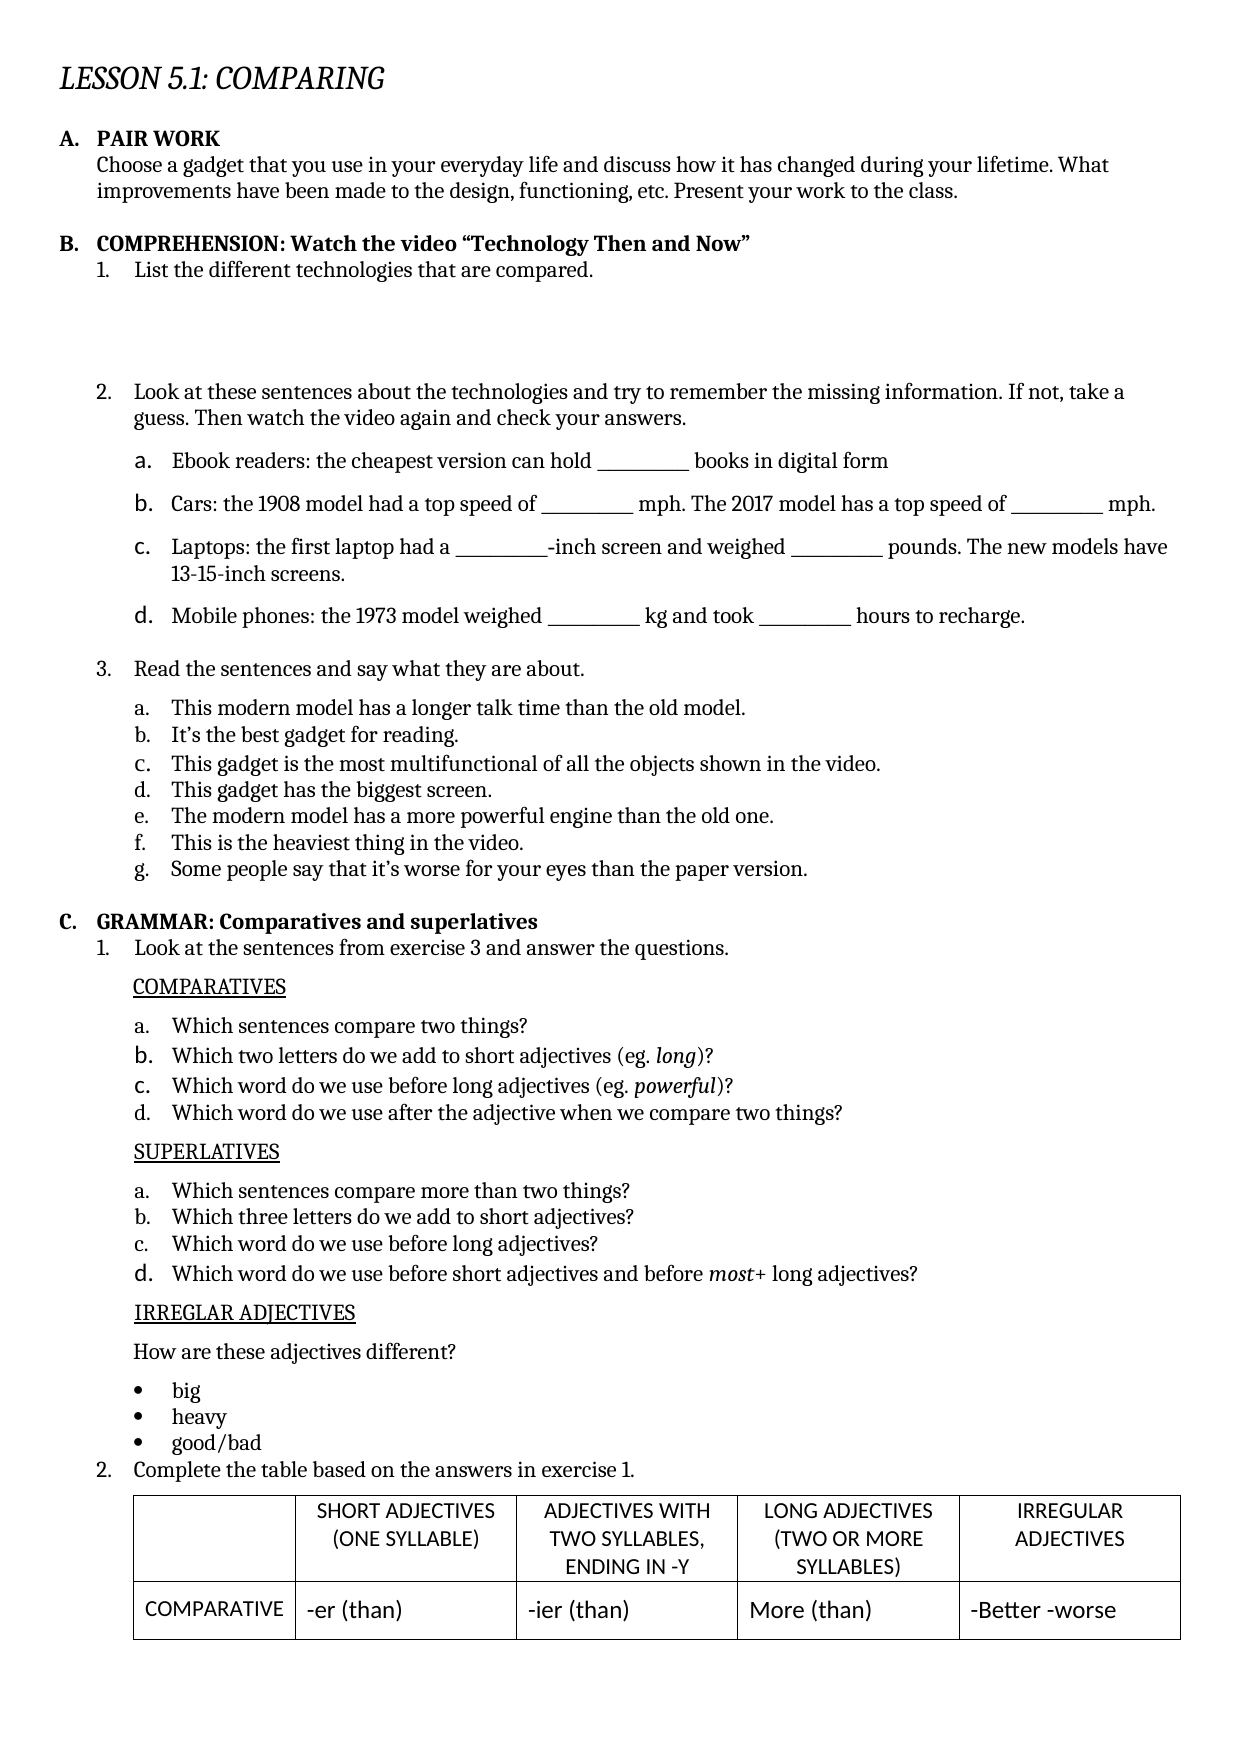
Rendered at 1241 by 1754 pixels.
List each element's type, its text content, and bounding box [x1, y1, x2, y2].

list Laptops: the first laptop had a ________-inch screen and weighed ________ pounds. The new models have 13-15-inch screens. [134, 530, 1181, 587]
table_cell -ier (than) [517, 1582, 737, 1639]
list good/bad [134, 1430, 1181, 1457]
list The modern model has a more powerful engine than the old one. [134, 803, 1181, 829]
table_cell COMPARATIVE [134, 1582, 295, 1639]
list Complete the table based on the answers in exercise 1. [96, 1457, 1181, 1483]
list Look at the sentences from exercise 3 and answer the questions. [97, 935, 1181, 961]
list Which word do we use before long adjectives? [134, 1230, 1181, 1257]
list COMPREHENSION: Watch the video “Technology Then and Now” [59, 231, 1181, 257]
text How are these adjectives different? [97, 1339, 1181, 1365]
list Which sentences compare two things? [134, 1013, 1181, 1039]
text LESSON 5.1: COMPARING [59, 59, 1181, 97]
list GRAMMAR: Comparatives and superlatives [59, 908, 1181, 935]
list Which word do we use after the adjective when we compare two things? [134, 1100, 1181, 1126]
list Mobile phones: the 1973 model weighed ________ kg and took ________ hours to recharge. [134, 599, 1181, 630]
list It’s the best gadget for reading. [134, 721, 1181, 748]
table_cell More (than) [738, 1582, 959, 1639]
table_cell -Better -worse [960, 1582, 1180, 1639]
list Which word do we use before short adjectives and before most+ long adjectives? [134, 1257, 1181, 1287]
text SUPERLATIVES [134, 1139, 1181, 1165]
list This is the heaviest thing in the video. [134, 829, 1181, 856]
list IRREGLAR ADJECTIVES [134, 1300, 1181, 1326]
list Some people say that it’s worse for your eyes than the paper version. [134, 856, 1181, 882]
table_header IRREGULAR ADJECTIVES [960, 1496, 1180, 1581]
table_cell -er (than) [296, 1582, 516, 1639]
list PAIR WORK [59, 125, 1181, 152]
table_header [134, 1496, 295, 1581]
list List the different technologies that are compared. [97, 257, 1181, 283]
text COMPARATIVES [133, 974, 1181, 1000]
list Look at these sentences about the technologies and try to remember the missing information. If not, take a guess. Then watch the video again and check your answers. [96, 379, 1181, 431]
list Which word do we use before long adjectives (eg. powerful)? [134, 1069, 1181, 1100]
list Read the sentences and say what they are about. [96, 656, 1181, 682]
list Which three letters do we add to short adjectives? [134, 1204, 1181, 1230]
list Which sentences compare more than two things? [134, 1178, 1181, 1204]
list Which two letters do we add to short adjectives (eg. long)? [134, 1039, 1181, 1069]
table_header SHORT ADJECTIVES (ONE SYLLABLE) [296, 1496, 516, 1581]
list This gadget is the most multifunctional of all the objects shown in the video. [134, 748, 1181, 777]
text Choose a gadget that you use in your everyday life and discuss how it has changed during your lifetime. What improvements have been made to the design, functioning, etc. Present your work to the class. [97, 152, 1181, 204]
list This gadget has the biggest screen. [134, 777, 1181, 803]
list This modern model has a longer talk time than the old model. [134, 695, 1181, 721]
list Ebook readers: the cheapest version can hold ________ books in digital form [134, 444, 1181, 474]
table_header ADJECTIVES WITH TWO SYLLABLES, ENDING IN -Y [517, 1496, 737, 1581]
list Cars: the 1908 model had a top speed of ________ mph. The 2017 model has a top speed of ________ mph. [134, 487, 1181, 517]
list big [134, 1377, 1181, 1404]
list heavy [134, 1404, 1181, 1430]
table_header LONG ADJECTIVES (TWO OR MORE SYLLABLES) [738, 1496, 959, 1581]
